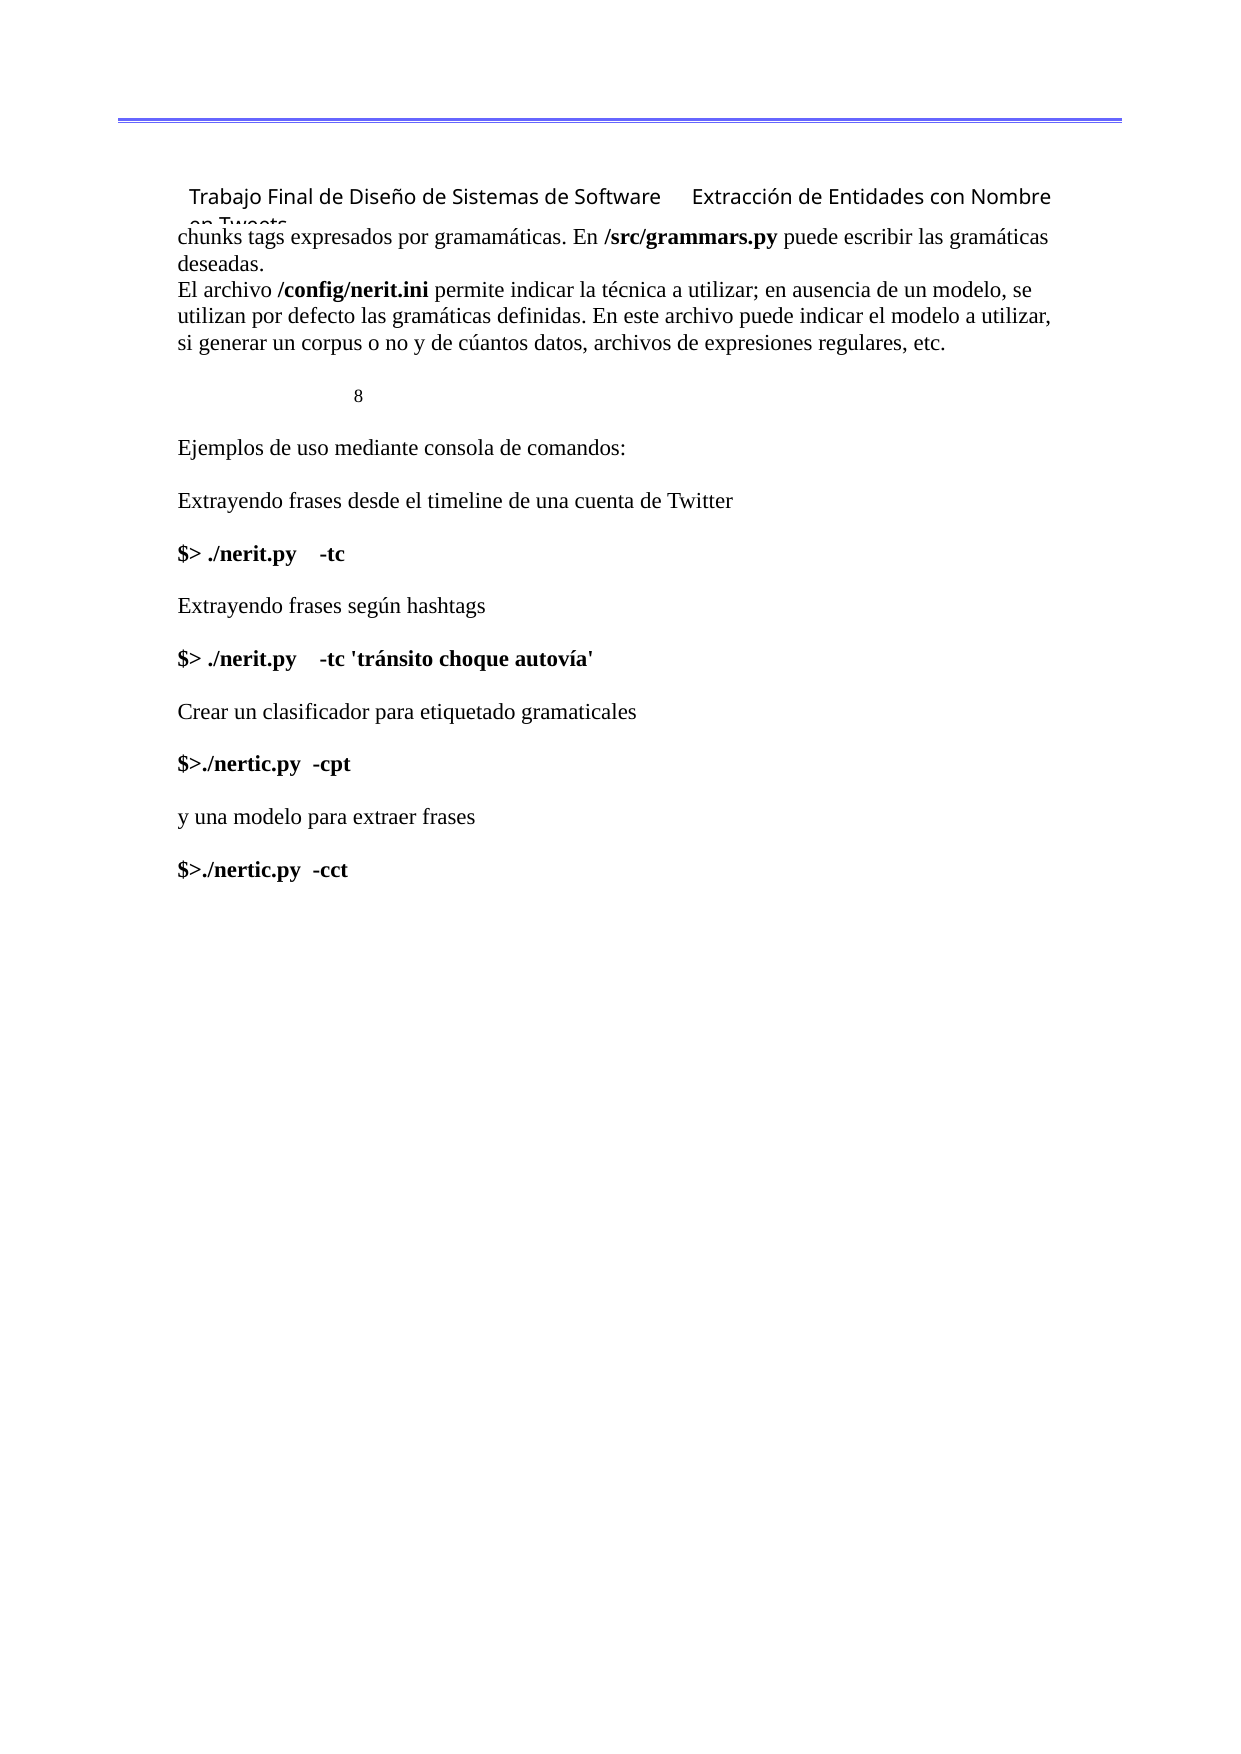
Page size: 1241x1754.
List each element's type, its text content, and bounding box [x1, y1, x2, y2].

text y una modelo para extraer frases [177, 803, 1063, 829]
text Extrayendo frases según hashtags [177, 592, 1063, 619]
text Crear un clasificador para etiquetado gramaticales [177, 698, 1063, 724]
text El archivo /config/nerit.ini permite indicar la técnica a utilizar; en ausencia de un modelo, se utilizan por defecto las gramáticas definidas. En este archivo puede indicar el modelo a utilizar, si generar un corpus o no y de cúantos datos, archivos de expresiones regulares, etc. [177, 276, 1063, 355]
text Ejemplos de uso mediante consola de comandos: [177, 434, 1063, 461]
text Extrayendo frases desde el timeline de una cuenta de Twitter [177, 487, 1063, 513]
text 8 [177, 355, 1063, 408]
text $>./nertic.py -cpt [177, 751, 1063, 777]
text $> ./nerit.py -tc [177, 540, 1063, 566]
text $> ./nerit.py -tc 'tránsito choque autovía' [177, 645, 1063, 671]
text La aplicación puede extraer frases mediante un modelo probabilístico o mediante patrones de chunks tags expresados por gramamáticas. En /src/grammars.py puede escribir las gramáticas deseadas. [177, 223, 1063, 276]
text $>./nertic.py -cct [177, 856, 1063, 882]
